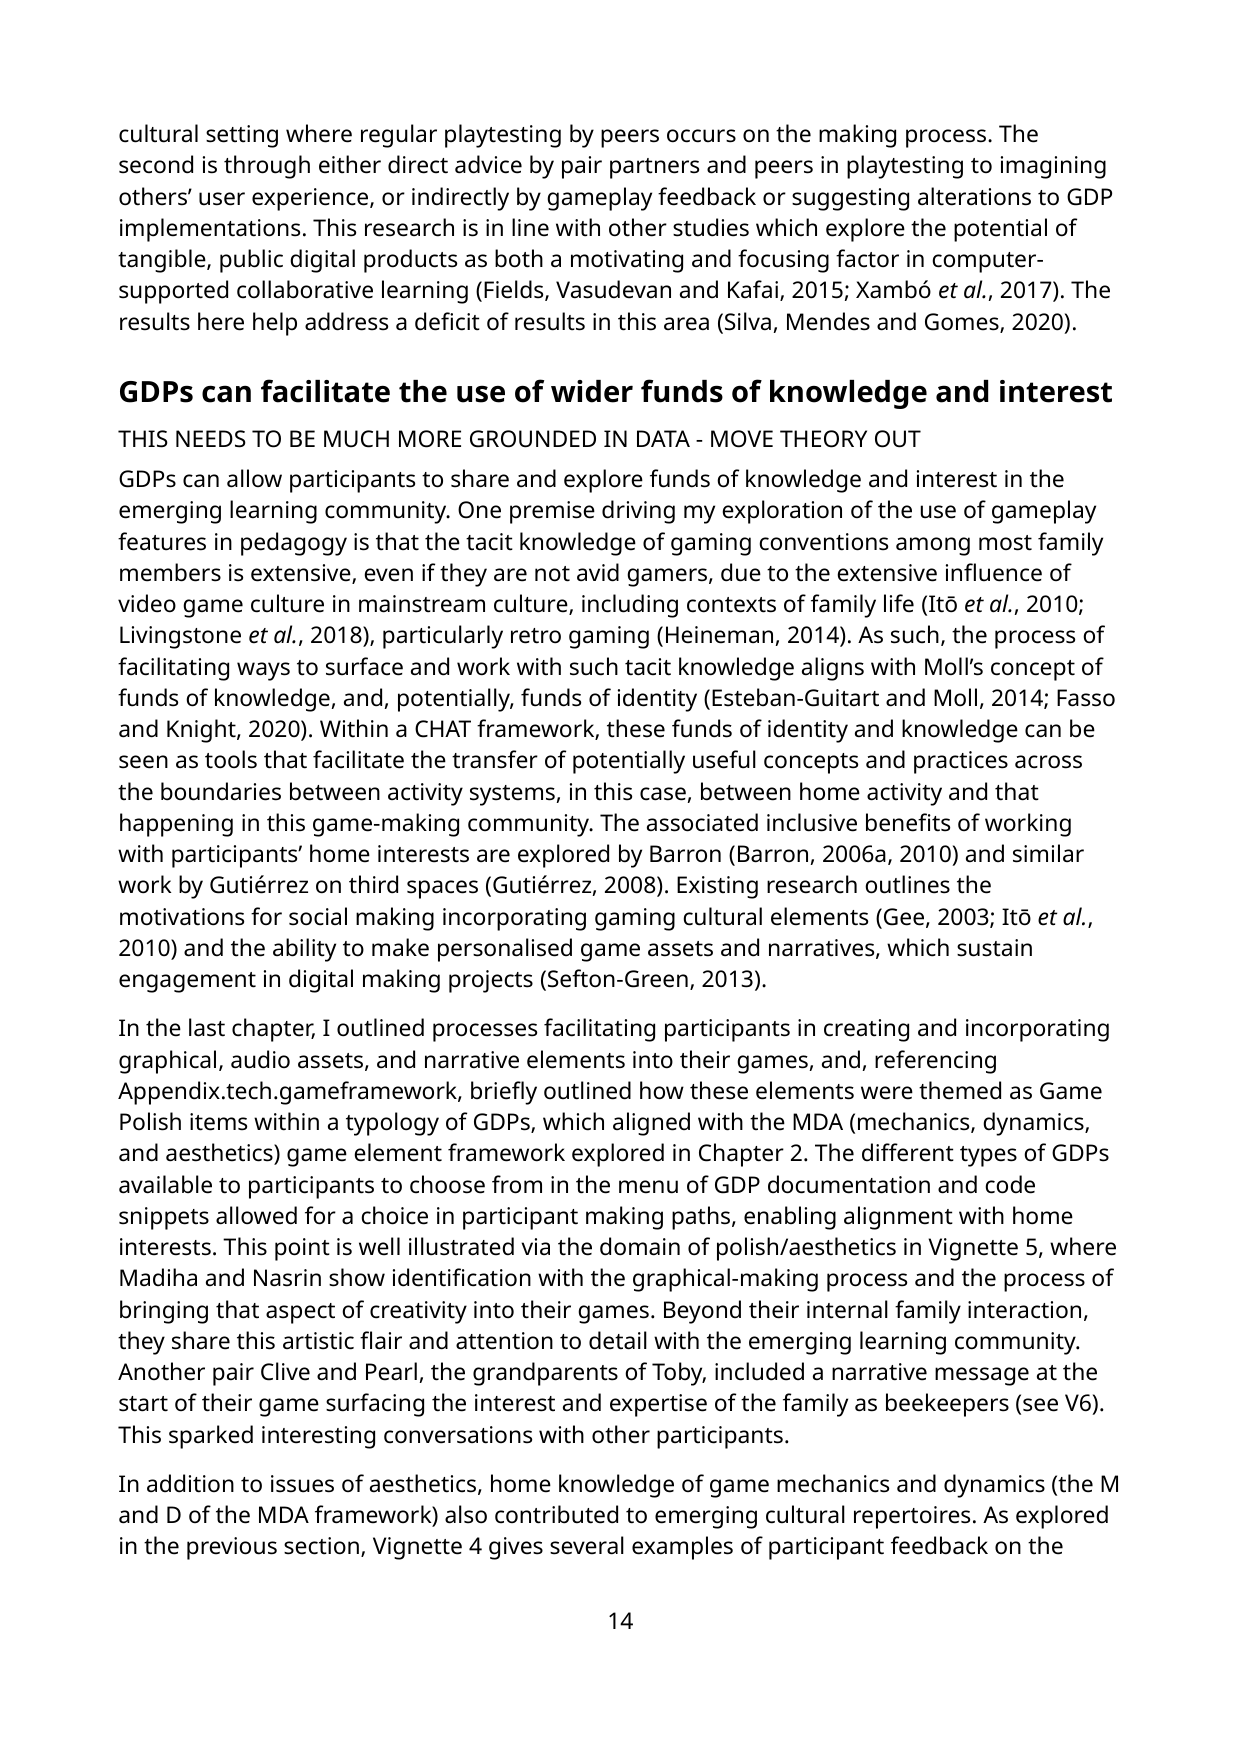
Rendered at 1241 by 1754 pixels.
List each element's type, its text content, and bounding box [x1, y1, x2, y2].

text GDPs can allow participants to share and explore funds of knowledge and interest in the emerging learning community. One premise driving my exploration of the use of gameplay features in pedagogy is that the tacit knowledge of gaming conventions among most family members is extensive, even if they are not avid gamers, due to the extensive influence of video game culture in mainstream culture, including contexts of family life (Itō et al., 2010; Livingstone et al., 2018), particularly retro gaming (Heineman, 2014). As such, the process of facilitating ways to surface and work with such tacit knowledge aligns with Moll’s concept of funds of knowledge, and, potentially, funds of identity (Esteban-Guitart and Moll, 2014; Fasso and Knight, 2020). Within a CHAT framework, these funds of identity and knowledge can be seen as tools that facilitate the transfer of potentially useful concepts and practices across the boundaries between activity systems, in this case, between home activity and that happening in this game-making community. The associated inclusive benefits of working with participants’ home interests are explored by Barron (Barron, 2006a, 2010) and similar work by Gutiérrez on third spaces (Gutiérrez, 2008). Existing research outlines the motivations for social making incorporating gaming cultural elements (Gee, 2003; Itō et al., 2010) and the ability to make personalised game assets and narratives, which sustain engagement in digital making projects (Sefton-Green, 2013). [118, 463, 1122, 994]
text In addition to issues of aesthetics, home knowledge of game mechanics and dynamics (the M and D of the MDA framework) also contributed to emerging cultural repertoires. As explored in the previous section, Vignette 4 gives several examples of participant feedback on the [118, 1468, 1122, 1562]
text THIS NEEDS TO BE MUCH MORE GROUNDED IN DATA - MOVE THEORY OUT [118, 423, 1122, 454]
text cultural setting where regular playtesting by peers occurs on the making process. The second is through either direct advice by pair partners and peers in playtesting to imagining others’ user experience, or indirectly by gameplay feedback or suggesting alterations to GDP implementations. This research is in line with other studies which explore the potential of tangible, public digital products as both a motivating and focusing factor in computer-supported collaborative learning (Fields, Vasudevan and Kafai, 2015; Xambó et al., 2017). The results here help address a deficit of results in this area (Silva, Mendes and Gomes, 2020). [118, 118, 1122, 337]
text In the last chapter, I outlined processes facilitating participants in creating and incorporating graphical, audio assets, and narrative elements into their games, and, referencing Appendix.tech.gameframework, briefly outlined how these elements were themed as Game Polish items within a typology of GDPs, which aligned with the MDA (mechanics, dynamics, and aesthetics) game element framework explored in Chapter 2. The different types of GDPs available to participants to choose from in the menu of GDP documentation and code snippets allowed for a choice in participant making paths, enabling alignment with home interests. This point is well illustrated via the domain of polish/aesthetics in Vignette 5, where Madiha and Nasrin show identification with the graphical-making process and the process of bringing that aspect of creativity into their games. Beyond their internal family interaction, they share this artistic flair and attention to detail with the emerging learning community. Another pair Clive and Pearl, the grandparents of Toby, included a narrative message at the start of their game surfacing the interest and expertise of the family as beekeepers (see V6). This sparked interesting conversations with other participants. [118, 1012, 1122, 1450]
subtitle GDPs can facilitate the use of wider funds of knowledge and interest [118, 371, 1122, 411]
